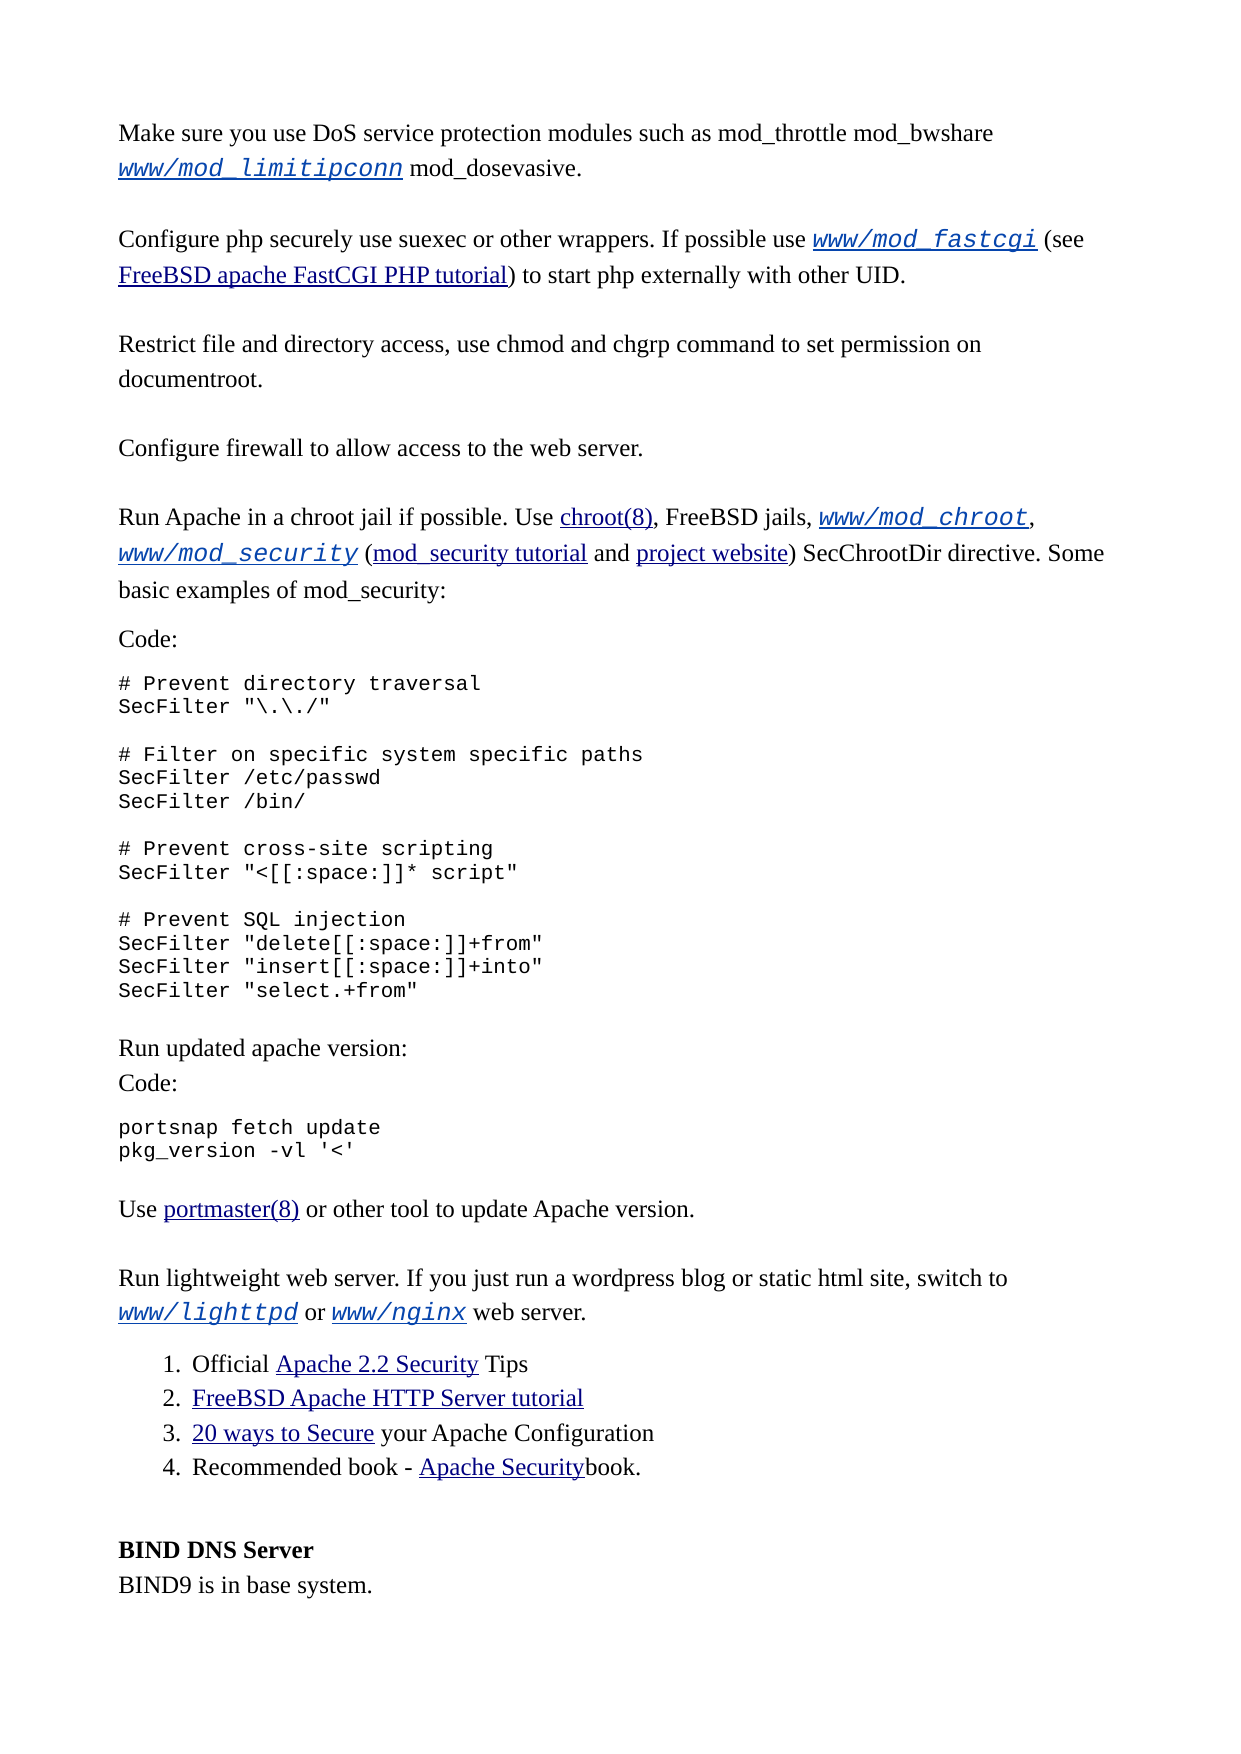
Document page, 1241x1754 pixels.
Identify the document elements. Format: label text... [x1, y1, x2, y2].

text # Prevent directory traversal [118, 673, 1122, 696]
list FreeBSD Apache HTTP Server tutorial [162, 1383, 1122, 1412]
list Official Apache 2.2 Security Tips [162, 1349, 1122, 1377]
text SecFilter "select.+from" [118, 980, 1122, 1004]
text SecFilter /etc/passwd [118, 767, 1122, 791]
list Recommended book - Apache Securitybook. [162, 1452, 1122, 1481]
text # Filter on specific system specific paths [118, 744, 1122, 767]
text SecFilter "insert[[:space:]]+into" [118, 957, 1122, 980]
text pkg_version -vl '<' [118, 1141, 1122, 1164]
text Code: [118, 624, 1122, 652]
text SecFilter "\.\./" [118, 696, 1122, 720]
text Use portmaster(8) or other tool to update Apache version. Run lightweight web server. If you just run a wordpress blog or static html site, switch to www/lighttpd or www/nginx web server. [118, 1194, 1122, 1328]
text Code: [118, 1068, 1122, 1097]
text Run updated apache version: [118, 1033, 1122, 1062]
text # Prevent SQL injection [118, 909, 1122, 933]
list 20 ways to Secure your Apache Configuration [162, 1418, 1122, 1446]
text # Prevent cross-site scripting [118, 838, 1122, 862]
text SecFilter "<[[:space:]]* script" [118, 862, 1122, 886]
text SecFilter "delete[[:space:]]+from" [118, 933, 1122, 957]
text Make sure you use DoS service protection modules such as mod_throttle mod_bwshare www/mod_limitipconn mod_dosevasive. Configure php securely use suexec or other wrappers. If possible use www/mod_fastcgi (see FreeBSD apache FastCGI PHP tutorial) to start php externally with other UID. Restrict file and directory access, use chmod and chgrp command to set permission on documentroot. Configure firewall to allow access to the web server. Run Apache in a chroot jail if possible. Use chroot(8), FreeBSD jails, www/mod_chroot, www/mod_security (mod_security tutorial and project website) SecChrootDir directive. Some basic examples of mod_security: [118, 118, 1122, 603]
text BIND DNS Server BIND9 is in base system. [118, 1501, 1122, 1633]
text SecFilter /bin/ [118, 791, 1122, 815]
text portsnap fetch update [118, 1117, 1122, 1141]
